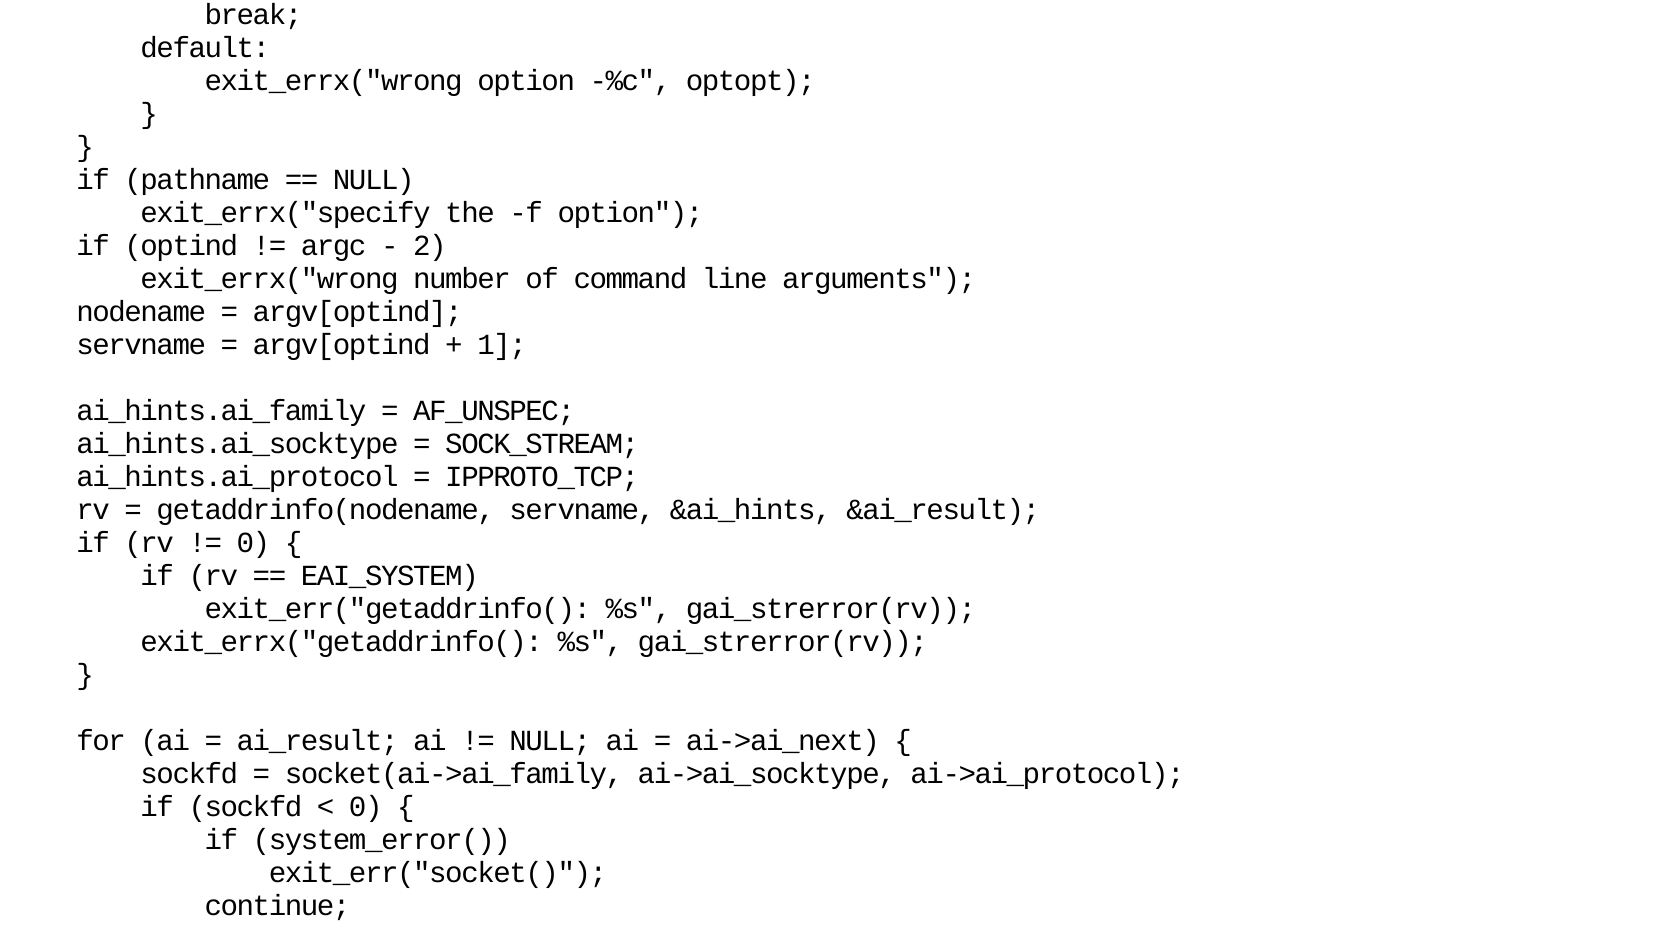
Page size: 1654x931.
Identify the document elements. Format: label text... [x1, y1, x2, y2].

text servname = argv[optind + 1]; [12, 330, 1642, 363]
text if (system_error()) [12, 826, 1642, 858]
text if (pathname == NULL) [12, 165, 1642, 198]
text sockfd = socket(ai->ai_family, ai->ai_socktype, ai->ai_protocol); [12, 759, 1642, 792]
text ai_hints.ai_socktype = SOCK_STREAM; [12, 429, 1642, 462]
text exit_errx("wrong number of command line arguments"); [12, 264, 1642, 297]
text } [12, 660, 1642, 693]
text break; [12, 0, 1642, 33]
text exit_errx("specify the -f option"); [12, 198, 1642, 231]
text rv = getaddrinfo(nodename, servname, &ai_hints, &ai_result); [12, 495, 1642, 528]
text ai_hints.ai_family = AF_UNSPEC; [12, 396, 1642, 429]
text exit_err("getaddrinfo(): %s", gai_strerror(rv)); [12, 594, 1642, 627]
text for (ai = ai_result; ai != NULL; ai = ai->ai_next) { [12, 726, 1642, 759]
text nodename = argv[optind]; [12, 297, 1642, 330]
text exit_err("socket()"); [12, 858, 1642, 892]
text exit_errx("getaddrinfo(): %s", gai_strerror(rv)); [12, 627, 1642, 660]
text } [12, 99, 1642, 132]
text if (optind != argc - 2) [12, 231, 1642, 264]
text if (rv == EAI_SYSTEM) [12, 561, 1642, 594]
text ai_hints.ai_protocol = IPPROTO_TCP; [12, 462, 1642, 495]
text if (sockfd < 0) { [12, 792, 1642, 826]
text exit_errx("wrong option -%c", optopt); [12, 66, 1642, 99]
text continue; [12, 892, 1642, 924]
text } [12, 132, 1642, 165]
text if (rv != 0) { [12, 528, 1642, 561]
text default: [12, 33, 1642, 66]
